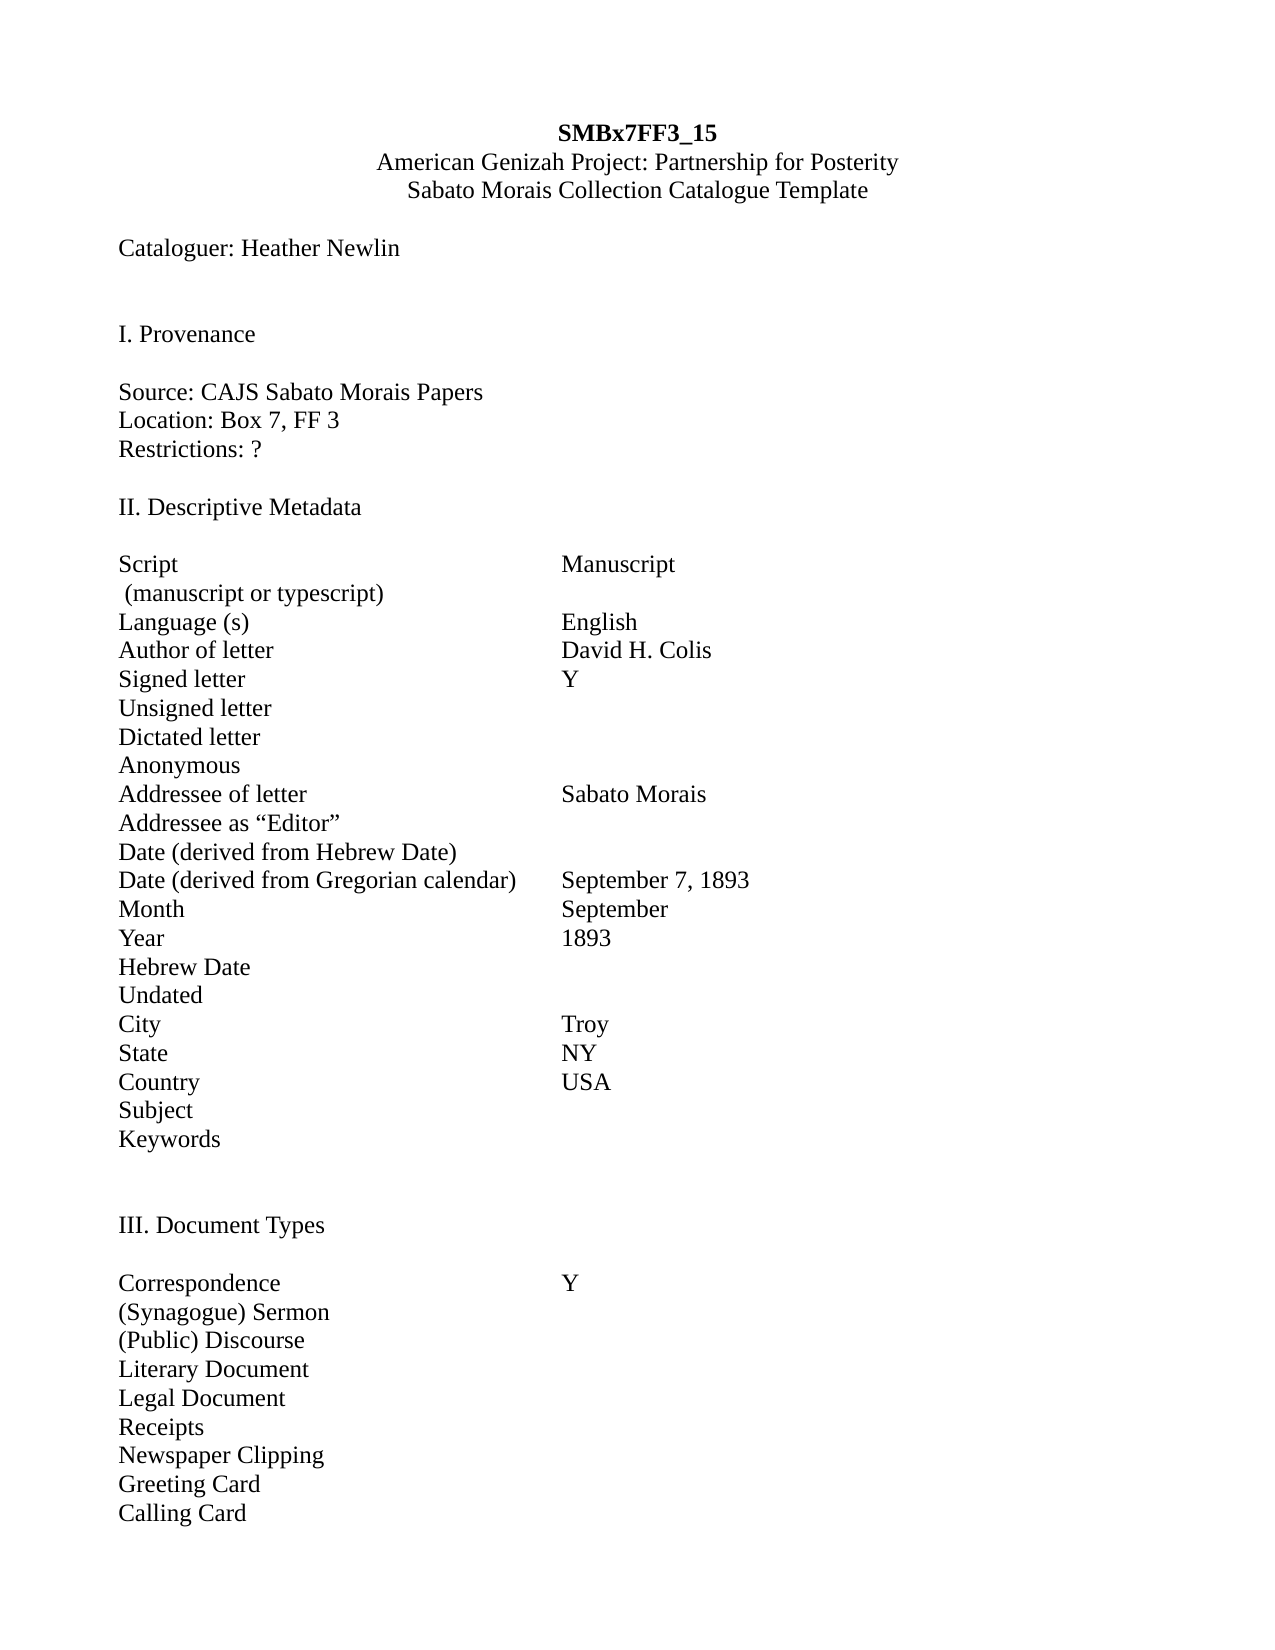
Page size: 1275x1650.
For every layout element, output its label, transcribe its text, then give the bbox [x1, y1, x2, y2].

text II. Descriptive Metadata [118, 492, 1157, 521]
text Anonymous [118, 751, 1157, 779]
text (manuscript or typescript) [118, 578, 1157, 607]
text Language (s) English [118, 607, 1157, 636]
text (Public) Discourse [118, 1326, 1157, 1354]
text Author of letter David H. Colis [118, 636, 1157, 664]
text Date (derived from Gregorian calendar) September 7, 1893 [118, 866, 1157, 894]
text Year 1893 [118, 923, 1157, 952]
text I. Provenance [118, 319, 1157, 348]
text (Synagogue) Sermon [118, 1297, 1157, 1326]
text III. Document Types [118, 1211, 1157, 1239]
text Source: CAJS Sabato Morais Papers [118, 377, 1157, 406]
text Sabato Morais Collection Catalogue Template [118, 176, 1157, 204]
text SMBx7FF3_15 [118, 118, 1157, 147]
text State NY [118, 1038, 1157, 1067]
text Unsigned letter [118, 693, 1157, 722]
text Greeting Card [118, 1469, 1157, 1498]
text Location: Box 7, FF 3 [118, 406, 1157, 434]
text Hebrew Date [118, 952, 1157, 981]
text Calling Card [118, 1498, 1157, 1527]
text Script Manuscript [118, 549, 1157, 578]
text Cataloguer: Heather Newlin [118, 233, 1157, 262]
text Dictated letter [118, 722, 1157, 751]
text Legal Document [118, 1383, 1157, 1412]
text Month September [118, 894, 1157, 923]
text Restrictions: ? [118, 434, 1157, 463]
text Country USA [118, 1067, 1157, 1096]
text Newspaper Clipping [118, 1441, 1157, 1469]
text Signed letter Y [118, 664, 1157, 693]
text Receipts [118, 1412, 1157, 1441]
text Subject [118, 1096, 1157, 1124]
text Addressee as “Editor” [118, 808, 1157, 837]
text Undated [118, 981, 1157, 1009]
text Keywords [118, 1124, 1157, 1153]
text American Genizah Project: Partnership for Posterity [118, 147, 1157, 176]
text Literary Document [118, 1354, 1157, 1383]
text Date (derived from Hebrew Date) [118, 837, 1157, 866]
text Addressee of letter Sabato Morais [118, 779, 1157, 808]
text Correspondence Y [118, 1268, 1157, 1297]
text City Troy [118, 1009, 1157, 1038]
